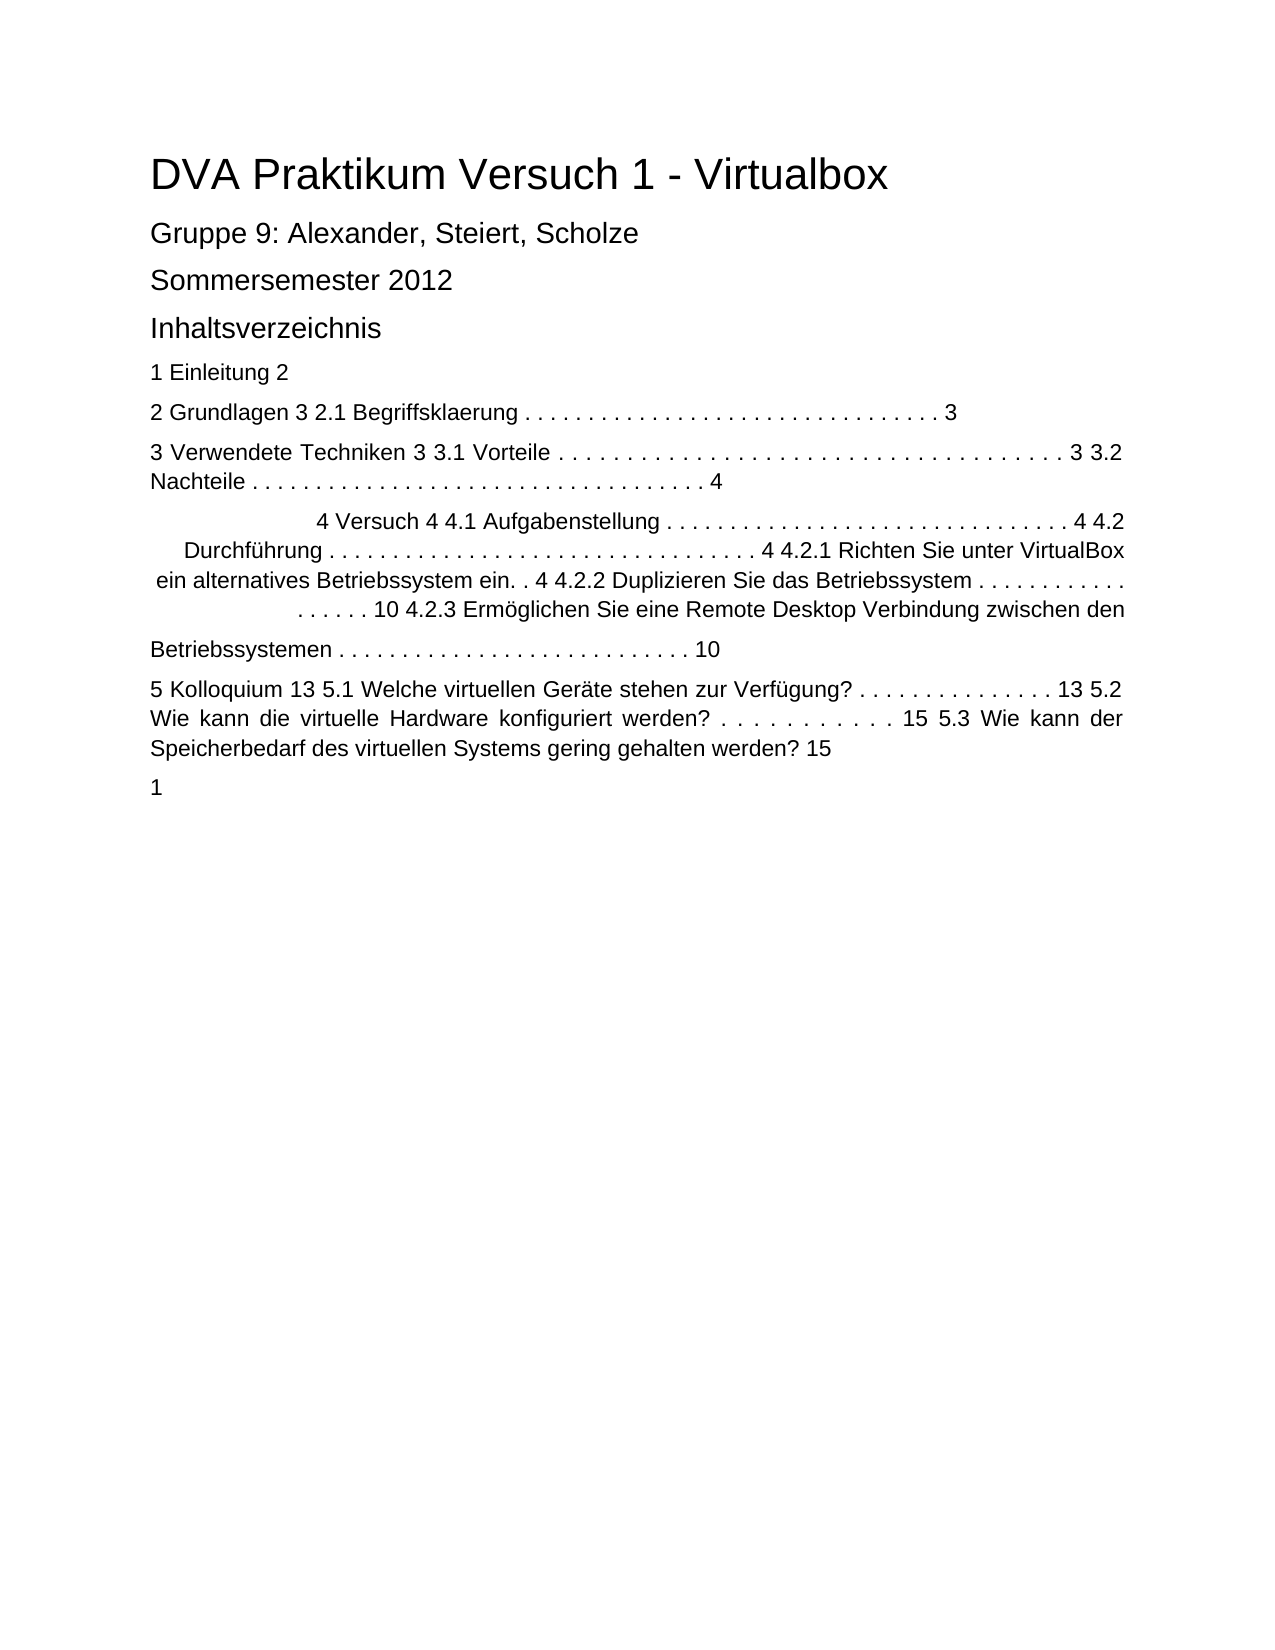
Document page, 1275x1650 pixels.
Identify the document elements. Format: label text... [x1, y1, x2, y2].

text 3 Verwendete Techniken 3 3.1 Vorteile . . . . . . . . . . . . . . . . . . . . . . . . . . . . . . . . . . . . . 3 3.2 Nachteile . . . . . . . . . . . . . . . . . . . . . . . . . . . . . . . . . . . . 4 [150, 439, 1125, 494]
text Gruppe 9: Alexander, Steiert, Scholze [150, 217, 1125, 249]
text DVA Praktikum Versuch 1 - Virtualbox [150, 150, 1125, 199]
text 2 Grundlagen 3 2.1 Begriffsklaerung . . . . . . . . . . . . . . . . . . . . . . . . . . . . . . . . . 3 [150, 400, 1125, 425]
text 4 Versuch 4 4.1 Aufgabenstellung . . . . . . . . . . . . . . . . . . . . . . . . . . . . . . . . 4 4.2 Durchführung . . . . . . . . . . . . . . . . . . . . . . . . . . . . . . . . . . 4 4.2.1 Richten Sie unter VirtualBox ein alternatives Betriebssystem ein. . 4 4.2.2 Duplizieren Sie das Betriebssystem . . . . . . . . . . . . . . . . . . 10 4.2.3 Ermöglichen Sie eine Remote Desktop Verbindung zwischen den [150, 509, 1125, 622]
text 5 Kolloquium 13 5.1 Welche virtuellen Geräte stehen zur Verfügung? . . . . . . . . . . . . . . . 13 5.2 Wie kann die virtuelle Hardware konfiguriert werden? . . . . . . . . . . . 15 5.3 Wie kann der Speicherbedarf des virtuellen Systems gering gehalten werden? 15 [150, 676, 1125, 761]
text Betriebssystemen . . . . . . . . . . . . . . . . . . . . . . . . . . . . 10 [150, 637, 1125, 662]
text Sommersemester 2012 [150, 264, 1125, 297]
text 1 [150, 775, 1125, 801]
text Inhaltsverzeichnis [150, 312, 1125, 345]
text 1 Einleitung 2 [150, 360, 1125, 386]
